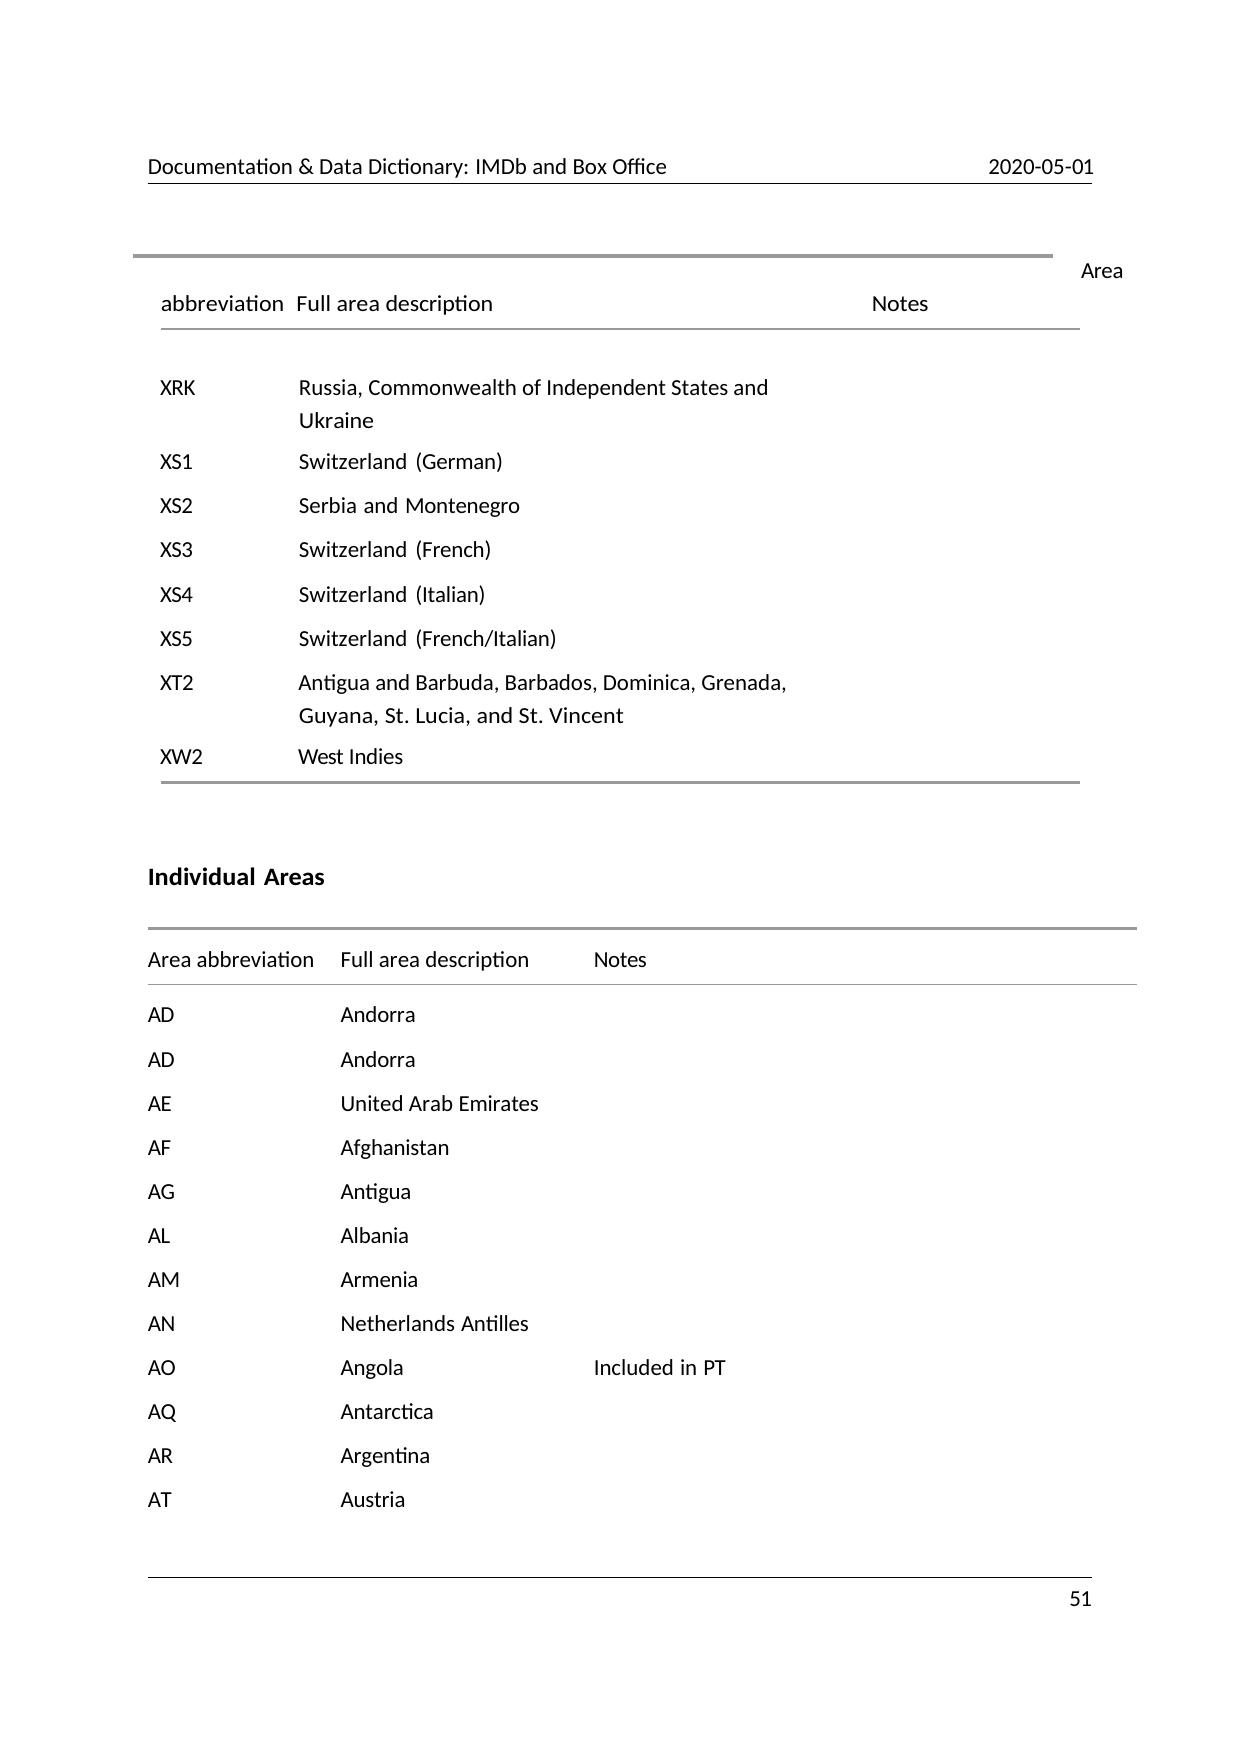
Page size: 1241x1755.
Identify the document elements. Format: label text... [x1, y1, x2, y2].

text XS3 Switzerland (French) [160, 536, 1241, 563]
text AL Albania [148, 1221, 1241, 1249]
subtitle Individual Areas [148, 861, 1241, 891]
text [148, 918, 649, 927]
text XW2 West Indies [160, 742, 1241, 770]
text abbreviation Full area description Notes [161, 289, 1241, 317]
text AO Angola Included in PT [148, 1353, 1241, 1381]
text AR Argentina [148, 1441, 1241, 1469]
text XS5 Switzerland (French/Italian) [160, 624, 1241, 652]
text AN Netherlands Antilles [148, 1309, 1241, 1337]
text AE United Arab Emirates [148, 1089, 1241, 1117]
text XRK Russia, Commonwealth of Independent States and Ukraine [160, 373, 778, 435]
text AT Austria [148, 1485, 1241, 1513]
text AG Antigua [148, 1177, 1241, 1205]
text AF Afghanistan [148, 1133, 1241, 1161]
text Area abbreviation Full area description Notes [148, 930, 649, 984]
text Area [160, 257, 1241, 284]
text XS2 Serbia and Montenegro [160, 491, 1241, 519]
text AD Andorra [148, 1045, 1241, 1073]
text AQ Antarctica [148, 1397, 1241, 1425]
text AD Andorra [148, 985, 649, 1028]
text XT2 Antigua and Barbuda, Barbados, Dominica, Grenada, Guyana, St. Lucia, and St. Vincent [160, 668, 798, 729]
text XS1 Switzerland (German) [160, 447, 1241, 475]
text XS4 Switzerland (Italian) [160, 580, 1241, 608]
text AM Armenia [148, 1265, 1241, 1293]
